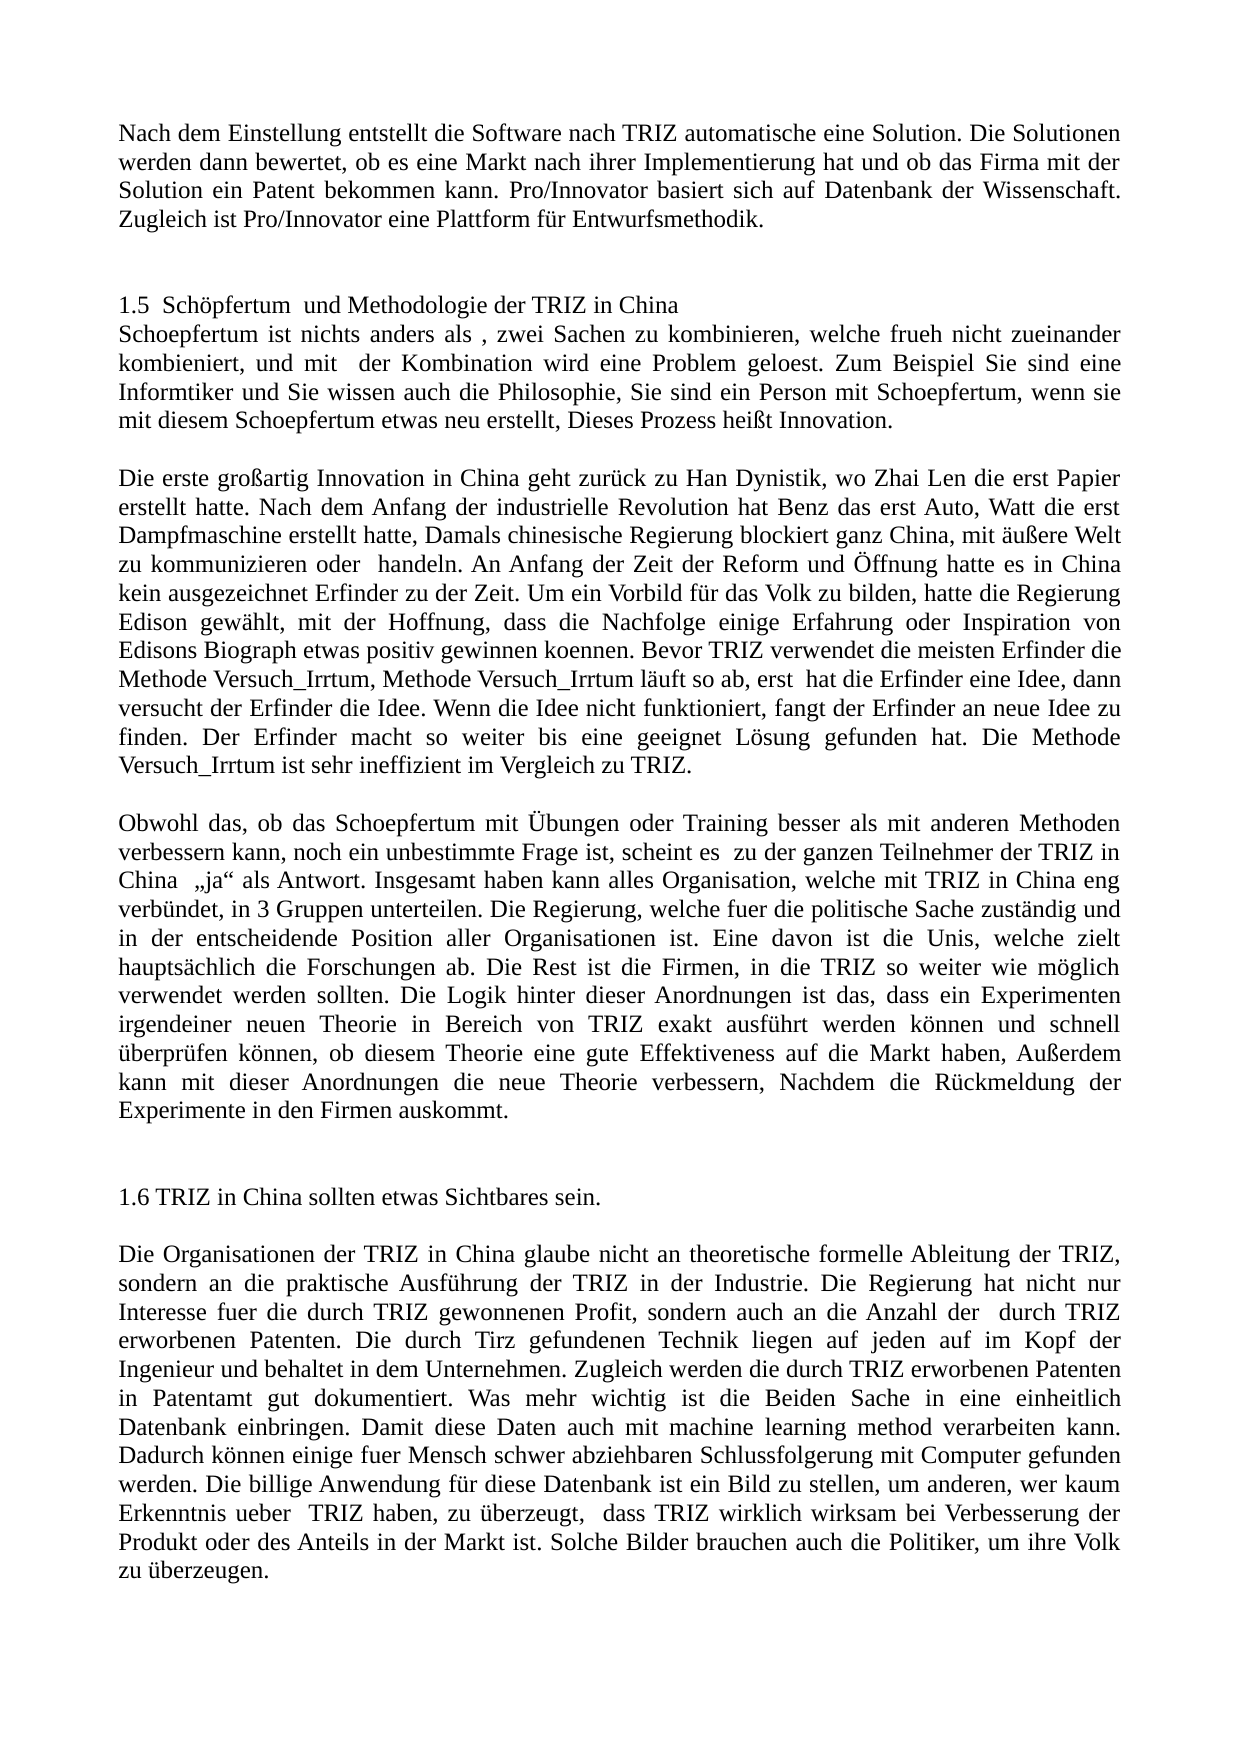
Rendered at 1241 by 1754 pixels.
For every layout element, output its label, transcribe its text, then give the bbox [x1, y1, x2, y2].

text Die erste großartig Innovation in China geht zurück zu Han Dynistik, wo Zhai Len die erst Papier erstellt hatte. Nach dem Anfang der industrielle Revolution hat Benz das erst Auto, Watt die erst Dampfmaschine erstellt hatte, Damals chinesische Regierung blockiert ganz China, mit äußere Welt zu kommunizieren oder handeln. An Anfang der Zeit der Reform und Öffnung hatte es in China kein ausgezeichnet Erfinder zu der Zeit. Um ein Vorbild für das Volk zu bilden, hatte die Regierung Edison gewählt, mit der Hoffnung, dass die Nachfolge einige Erfahrung oder Inspiration von Edisons Biograph etwas positiv gewinnen koennen. Bevor TRIZ verwendet die meisten Erfinder die Methode Versuch_Irrtum, Methode Versuch_Irrtum läuft so ab, erst hat die Erfinder eine Idee, dann versucht der Erfinder die Idee. Wenn die Idee nicht funktioniert, fangt der Erfinder an neue Idee zu finden. Der Erfinder macht so weiter bis eine geeignet Lösung gefunden hat. Die Methode Versuch_Irrtum ist sehr ineffizient im Vergleich zu TRIZ. [118, 463, 1122, 779]
text Nach dem Einstellung entstellt die Software nach TRIZ automatische eine Solution. Die Solutionen werden dann bewertet, ob es eine Markt nach ihrer Implementierung hat und ob das Firma mit der Solution ein Patent bekommen kann. Pro/Innovator basiert sich auf Datenbank der Wissenschaft. Zugleich ist Pro/Innovator eine Plattform für Entwurfsmethodik. [118, 118, 1122, 233]
text Obwohl das, ob das Schoepfertum mit Übungen oder Training besser als mit anderen Methoden verbessern kann, noch ein unbestimmte Frage ist, scheint es zu der ganzen Teilnehmer der TRIZ in China „ja“ als Antwort. Insgesamt haben kann alles Organisation, welche mit TRIZ in China eng verbündet, in 3 Gruppen unterteilen. Die Regierung, welche fuer die politische Sache zuständig und in der entscheidende Position aller Organisationen ist. Eine davon ist die Unis, welche zielt hauptsächlich die Forschungen ab. Die Rest ist die Firmen, in die TRIZ so weiter wie möglich verwendet werden sollten. Die Logik hinter dieser Anordnungen ist das, dass ein Experimenten irgendeiner neuen Theorie in Bereich von TRIZ exakt ausführt werden können und schnell überprüfen können, ob diesem Theorie eine gute Effektiveness auf die Markt haben, Außerdem kann mit dieser Anordnungen die neue Theorie verbessern, Nachdem die Rückmeldung der Experimente in den Firmen auskommt. [118, 808, 1122, 1124]
text 1.5 Schöpfertum und Methodologie der TRIZ in China [118, 291, 1122, 319]
text Die Organisationen der TRIZ in China glaube nicht an theoretische formelle Ableitung der TRIZ, sondern an die praktische Ausführung der TRIZ in der Industrie. Die Regierung hat nicht nur Interesse fuer die durch TRIZ gewonnenen Profit, sondern auch an die Anzahl der durch TRIZ erworbenen Patenten. Die durch Tirz gefundenen Technik liegen auf jeden auf im Kopf der Ingenieur und behaltet in dem Unternehmen. Zugleich werden die durch TRIZ erworbenen Patenten in Patentamt gut dokumentiert. Was mehr wichtig ist die Beiden Sache in eine einheitlich Datenbank einbringen. Damit diese Daten auch mit machine learning method verarbeiten kann. Dadurch können einige fuer Mensch schwer abziehbaren Schlussfolgerung mit Computer gefunden werden. Die billige Anwendung für diese Datenbank ist ein Bild zu stellen, um anderen, wer kaum Erkenntnis ueber TRIZ haben, zu überzeugt, dass TRIZ wirklich wirksam bei Verbesserung der Produkt oder des Anteils in der Markt ist. Solche Bilder brauchen auch die Politiker, um ihre Volk zu überzeugen. [118, 1239, 1122, 1584]
text Schoepfertum ist nichts anders als , zwei Sachen zu kombinieren, welche frueh nicht zueinander kombieniert, und mit der Kombination wird eine Problem geloest. Zum Beispiel Sie sind eine Informtiker und Sie wissen auch die Philosophie, Sie sind ein Person mit Schoepfertum, wenn sie mit diesem Schoepfertum etwas neu erstellt, Dieses Prozess heißt Innovation. [118, 319, 1122, 434]
text 1.6 TRIZ in China sollten etwas Sichtbares sein. [118, 1182, 1122, 1211]
